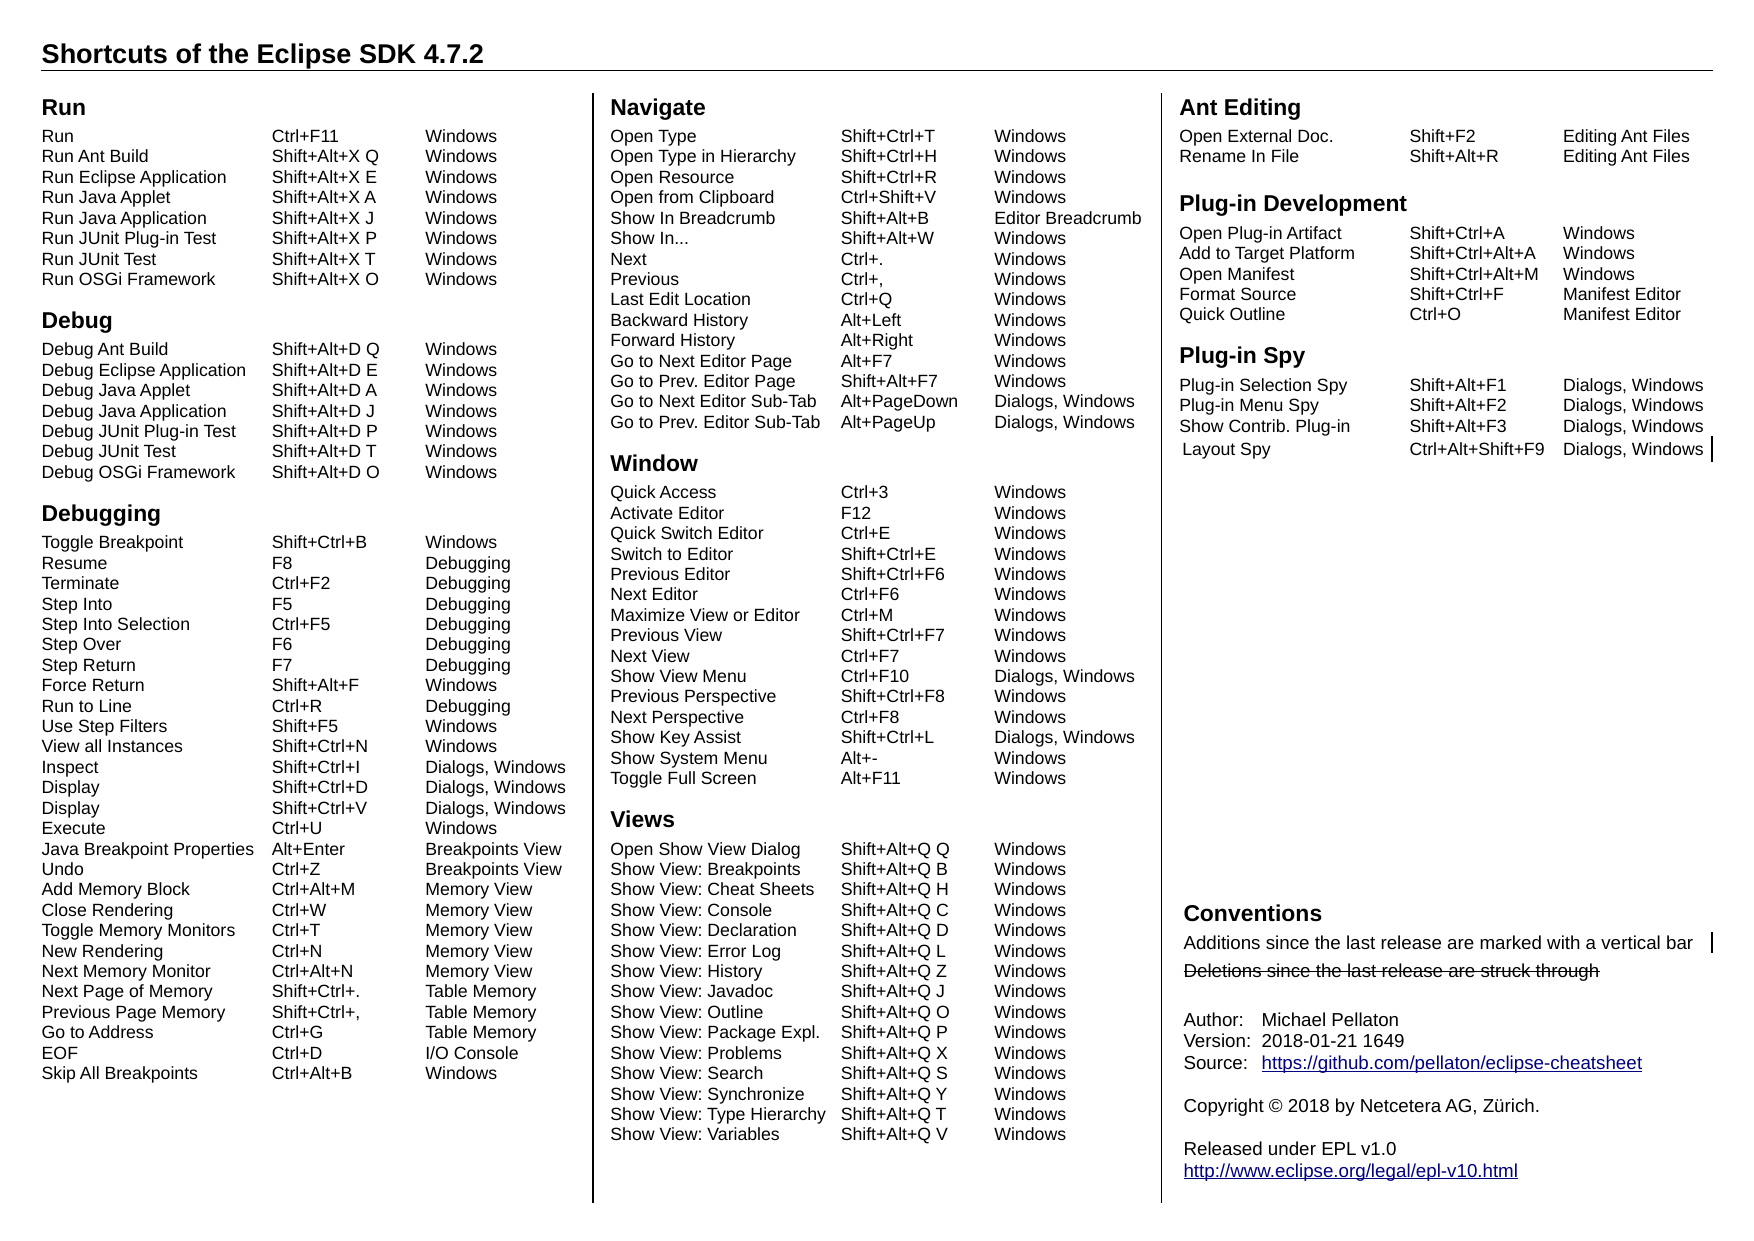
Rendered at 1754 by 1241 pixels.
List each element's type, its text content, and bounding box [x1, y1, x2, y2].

text Run to Line Ctrl+R Debugging [41, 695, 575, 716]
text Backward History Alt+Left Windows [610, 309, 1144, 330]
text Version: 2018-01-21 1649 Source: https://github.com/pellaton/eclipse-cheatsheet [1183, 1030, 1713, 1095]
text Step Over F6 Debugging [41, 634, 575, 654]
text Force Return Shift+Alt+F Windows [41, 675, 575, 695]
text Quick Switch Editor Ctrl+E Windows [610, 523, 1144, 543]
text Open Type Shift+Ctrl+T Windows [610, 126, 1144, 146]
text Show View: Javadoc Shift+Alt+Q J Windows [610, 981, 1144, 1002]
text Undo Ctrl+Z Breakpoints View [41, 859, 575, 879]
text Run Java Application Shift+Alt+X J Windows [41, 207, 575, 228]
text Close Rendering Ctrl+W Memory View [41, 899, 575, 920]
text Open External Doc. Shift+F2 Editing Ant Files [1179, 126, 1713, 146]
text Additions since the last release are marked with a vertical bar [1183, 932, 1711, 953]
text Step Into Selection Ctrl+F5 Debugging [41, 614, 575, 634]
subtitle Run [41, 93, 575, 120]
text Use Step Filters Shift+F5 Windows [41, 716, 575, 736]
text Go to Next Editor Sub-Tab Alt+PageDown Dialogs, Windows [610, 391, 1144, 412]
text Go to Next Editor Page Alt+F7 Windows [610, 350, 1144, 371]
text Skip All Breakpoints Ctrl+Alt+B Windows [41, 1063, 575, 1083]
text Next Perspective Ctrl+F8 Windows [610, 707, 1144, 727]
text Add to Target Platform Shift+Ctrl+Alt+A Windows [1179, 243, 1713, 263]
text Debug Java Applet Shift+Alt+D A Windows [41, 380, 575, 400]
text Go to Address Ctrl+G Table Memory [41, 1022, 575, 1042]
text Run JUnit Plug-in Test Shift+Alt+X P Windows [41, 228, 575, 248]
text Show View: Problems Shift+Alt+Q X Windows [610, 1042, 1144, 1063]
text Show View: Synchronize Shift+Alt+Q Y Windows [610, 1083, 1144, 1104]
text Previous Editor Shift+Ctrl+F6 Windows [610, 564, 1144, 584]
text Show Key Assist Shift+Ctrl+L Dialogs, Windows [610, 727, 1144, 747]
text Execute Ctrl+U Windows [41, 818, 575, 838]
text Inspect Shift+Ctrl+I Dialogs, Windows [41, 757, 575, 777]
text Show View: Console Shift+Alt+Q C Windows [610, 899, 1144, 920]
text Go to Prev. Editor Sub-Tab Alt+PageUp Dialogs, Windows [610, 412, 1144, 432]
text Activate Editor F12 Windows [610, 502, 1144, 523]
text Resume F8 Debugging [41, 552, 575, 573]
text Plug-in Selection Spy Shift+Alt+F1 Dialogs, Windows [1179, 374, 1713, 395]
subtitle Window [610, 450, 1144, 476]
text Format Source Shift+Ctrl+F Manifest Editor [1179, 284, 1713, 304]
text Show View: Type Hierarchy Shift+Alt+Q T Windows [610, 1104, 1144, 1124]
text Add Memory Block Ctrl+Alt+M Memory View [41, 879, 575, 899]
text Open from Clipboard Ctrl+Shift+V Windows [610, 187, 1144, 207]
text Previous View Shift+Ctrl+F7 Windows [610, 625, 1144, 645]
text Run Ant Build Shift+Alt+X Q Windows [41, 146, 575, 167]
text Show View: Declaration Shift+Alt+Q D Windows [610, 920, 1144, 940]
text Previous Perspective Shift+Ctrl+F8 Windows [610, 686, 1144, 707]
text Open Resource Shift+Ctrl+R Windows [610, 167, 1144, 187]
text Java Breakpoint Properties Alt+Enter Breakpoints View [41, 838, 575, 859]
text Toggle Breakpoint Shift+Ctrl+B Windows [41, 532, 575, 552]
text Debug JUnit Test Shift+Alt+D T Windows [41, 441, 575, 462]
text Run Ctrl+F11 Windows [41, 126, 575, 146]
text Debug Java Application Shift+Alt+D J Windows [41, 400, 575, 421]
text Show In Breadcrumb Shift+Alt+B Editor Breadcrumb [610, 207, 1144, 228]
text Debug OSGi Framework Shift+Alt+D O Windows [41, 462, 575, 482]
text Show View: Cheat Sheets Shift+Alt+Q H Windows [610, 879, 1144, 899]
text Display Shift+Ctrl+D Dialogs, Windows [41, 777, 575, 797]
text Toggle Memory Monitors Ctrl+T Memory View [41, 920, 575, 940]
text Show View: Breakpoints Shift+Alt+Q B Windows [610, 859, 1144, 879]
text Run Eclipse Application Shift+Alt+X E Windows [41, 167, 575, 187]
text Previous Page Memory Shift+Ctrl+, Table Memory [41, 1002, 575, 1022]
subtitle Plug-in Development [1179, 190, 1713, 217]
text Forward History Alt+Right Windows [610, 330, 1144, 350]
text Go to Prev. Editor Page Shift+Alt+F7 Windows [610, 371, 1144, 391]
text Display Shift+Ctrl+V Dialogs, Windows [41, 797, 575, 818]
text Deletions since the last release are struck through [1183, 959, 1713, 981]
text Show Contrib. Plug-in Shift+Alt+F3 Dialogs, Windows [1179, 415, 1713, 436]
text Next Editor Ctrl+F6 Windows [610, 584, 1144, 604]
text Next View Ctrl+F7 Windows [610, 645, 1144, 666]
text New Rendering Ctrl+N Memory View [41, 940, 575, 961]
text Open Type in Hierarchy Shift+Ctrl+H Windows [610, 146, 1144, 167]
text Debug Ant Build Shift+Alt+D Q Windows [41, 339, 575, 359]
text View all Instances Shift+Ctrl+N Windows [41, 736, 575, 757]
subtitle Debugging [41, 500, 575, 526]
text Last Edit Location Ctrl+Q Windows [610, 289, 1144, 309]
text Debug Eclipse Application Shift+Alt+D E Windows [41, 359, 575, 380]
text Show In... Shift+Alt+W Windows [610, 228, 1144, 248]
text Next Memory Monitor Ctrl+Alt+N Memory View [41, 961, 575, 981]
text Copyright © 2018 by Netcetera AG, Zürich. Released under EPL v1.0 http://www.eclipse.org/legal/epl-v10.html [1183, 1095, 1713, 1181]
subtitle Plug-in Spy [1179, 342, 1713, 369]
text Layout Spy Ctrl+Alt+Shift+F9 Dialogs, Windows [1179, 436, 1711, 462]
text Open Manifest Shift+Ctrl+Alt+M Windows [1179, 263, 1713, 284]
subtitle Navigate [610, 93, 1144, 120]
text Show View: Outline Shift+Alt+Q O Windows [610, 1002, 1144, 1022]
subtitle Conventions [1183, 900, 1713, 926]
text Step Into F5 Debugging [41, 593, 575, 614]
text Show View: Package Expl. Shift+Alt+Q P Windows [610, 1022, 1144, 1042]
text Show View: Search Shift+Alt+Q S Windows [610, 1063, 1144, 1083]
subtitle Views [610, 806, 1144, 832]
text Step Return F7 Debugging [41, 654, 575, 675]
subtitle Ant Editing [1179, 93, 1713, 120]
text Previous Ctrl+, Windows [610, 269, 1144, 289]
text Show View Menu Ctrl+F10 Dialogs, Windows [610, 666, 1144, 686]
text Open Plug-in Artifact Shift+Ctrl+A Windows [1179, 222, 1713, 243]
text Toggle Full Screen Alt+F11 Windows [610, 768, 1144, 788]
text Plug-in Menu Spy Shift+Alt+F2 Dialogs, Windows [1179, 395, 1713, 415]
text Quick Outline Ctrl+O Manifest Editor [1179, 304, 1713, 324]
text Debug JUnit Plug-in Test Shift+Alt+D P Windows [41, 421, 575, 441]
text Show System Menu Alt+- Windows [610, 747, 1144, 768]
subtitle Debug [41, 307, 575, 333]
text Maximize View or Editor Ctrl+M Windows [610, 604, 1144, 625]
text Run JUnit Test Shift+Alt+X T Windows [41, 248, 575, 269]
text Show View: History Shift+Alt+Q Z Windows [610, 961, 1144, 981]
text Run Java Applet Shift+Alt+X A Windows [41, 187, 575, 207]
text Show View: Variables Shift+Alt+Q V Windows [610, 1124, 1144, 1144]
text Open Show View Dialog Shift+Alt+Q Q Windows [610, 838, 1144, 859]
text EOF Ctrl+D I/O Console [41, 1042, 575, 1063]
text Rename In File Shift+Alt+R Editing Ant Files [1179, 146, 1713, 167]
text Author: Michael Pellaton [1183, 1008, 1713, 1030]
text Run OSGi Framework Shift+Alt+X O Windows [41, 269, 575, 289]
text Switch to Editor Shift+Ctrl+E Windows [610, 543, 1144, 564]
text Terminate Ctrl+F2 Debugging [41, 573, 575, 593]
text Next Page of Memory Shift+Ctrl+. Table Memory [41, 981, 575, 1002]
text Show View: Error Log Shift+Alt+Q L Windows [610, 940, 1144, 961]
text Quick Access Ctrl+3 Windows [610, 482, 1144, 502]
text Next Ctrl+. Windows [610, 248, 1144, 269]
